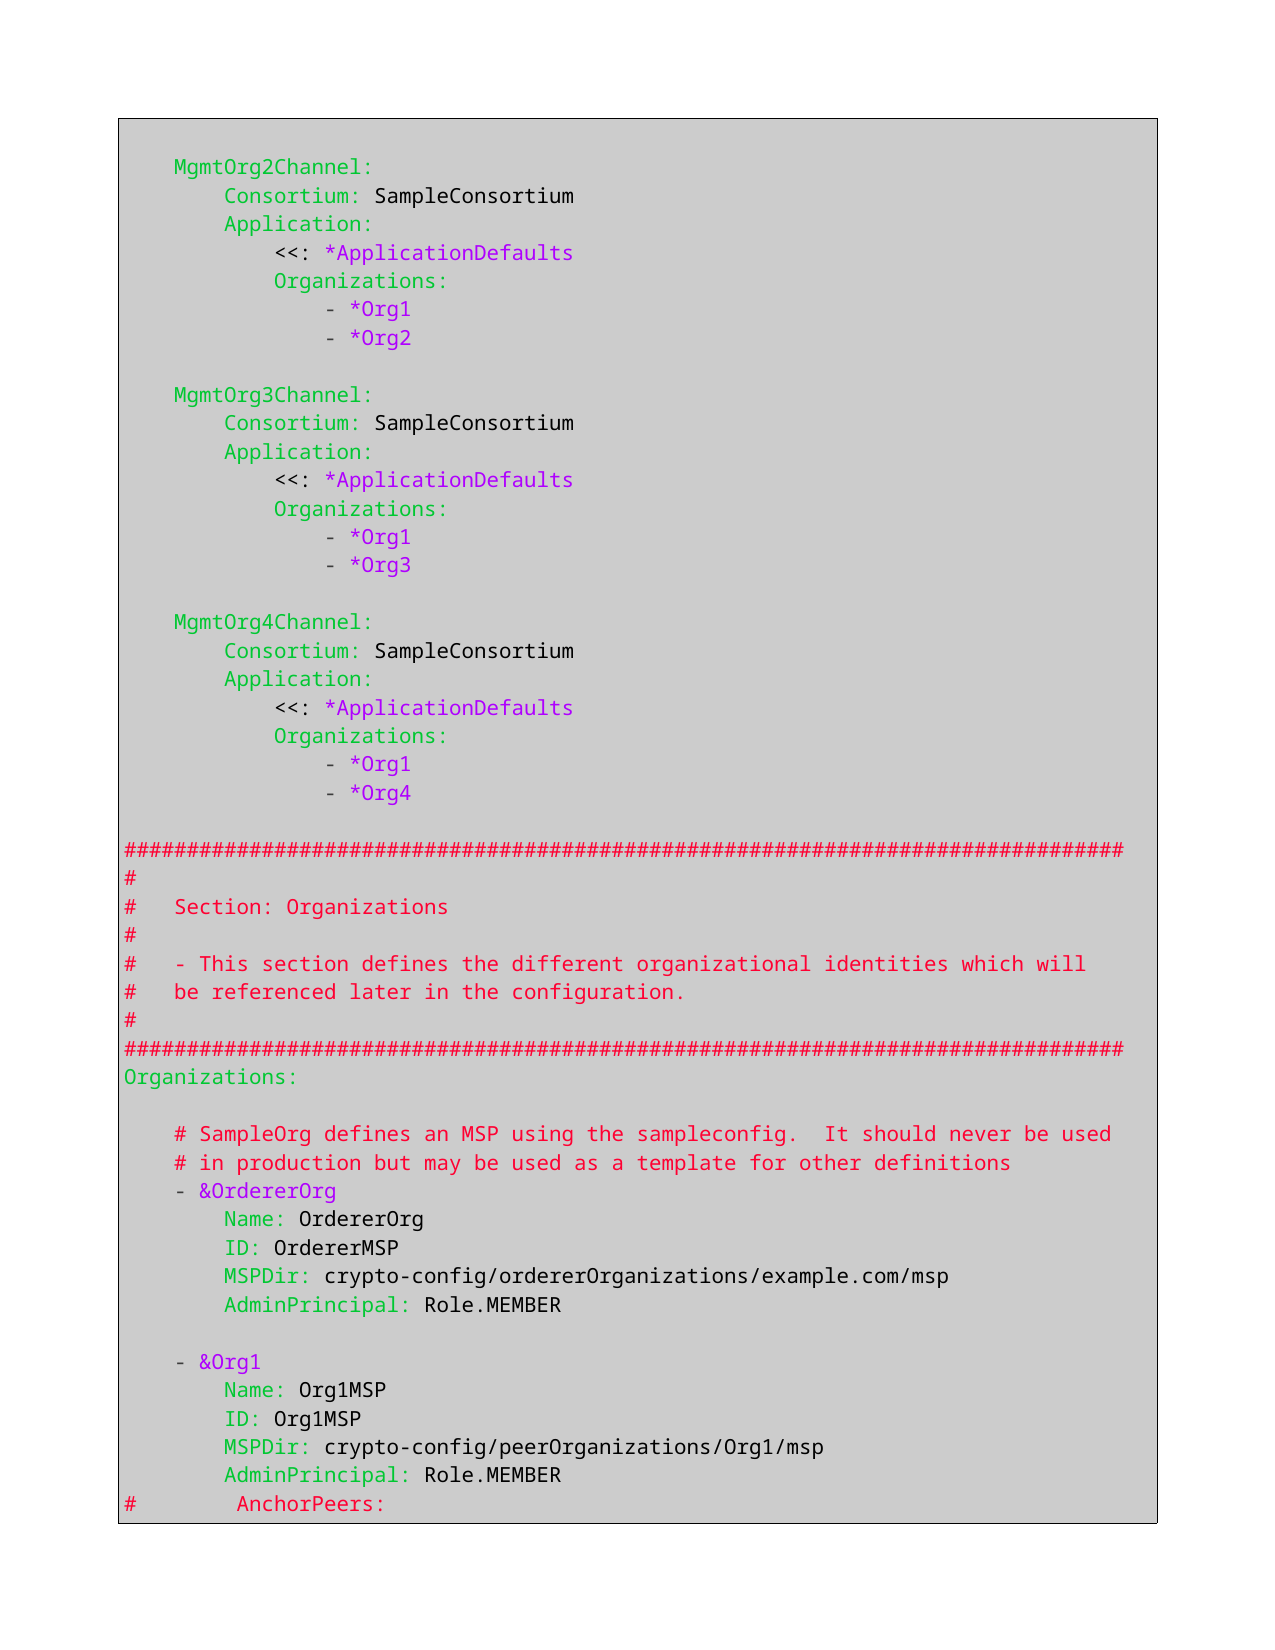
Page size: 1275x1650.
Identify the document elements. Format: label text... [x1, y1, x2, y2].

table_header MgmtOrg2Channel: Consortium: SampleConsortium Application: <<: *ApplicationDefaults Organizations: - *Org1 - *Org2 MgmtOrg3Channel: Consortium: SampleConsortium Application: <<: *ApplicationDefaults Organizations: - *Org1 - *Org3 MgmtOrg4Channel: Consortium: SampleConsortium Application: <<: *ApplicationDefaults Organizations: - *Org1 - *Org4 ################################################################################ # # Section: Organizations # # - This section defines the different organizational identities which will # be referenced later in the configuration. # ################################################################################ Organizations: # SampleOrg defines an MSP using the sampleconfig. It should never be used # in production but may be used as a template for other definitions - &OrdererOrg Name: OrdererOrg ID: OrdererMSP MSPDir: crypto-config/ordererOrganizations/example.com/msp AdminPrincipal: Role.MEMBER - &Org1 Name: Org1MSP ID: Org1MSP MSPDir: crypto-config/peerOrganizations/Org1/msp AdminPrincipal: Role.MEMBER # AnchorPeers: [119, 119, 1157, 1523]
